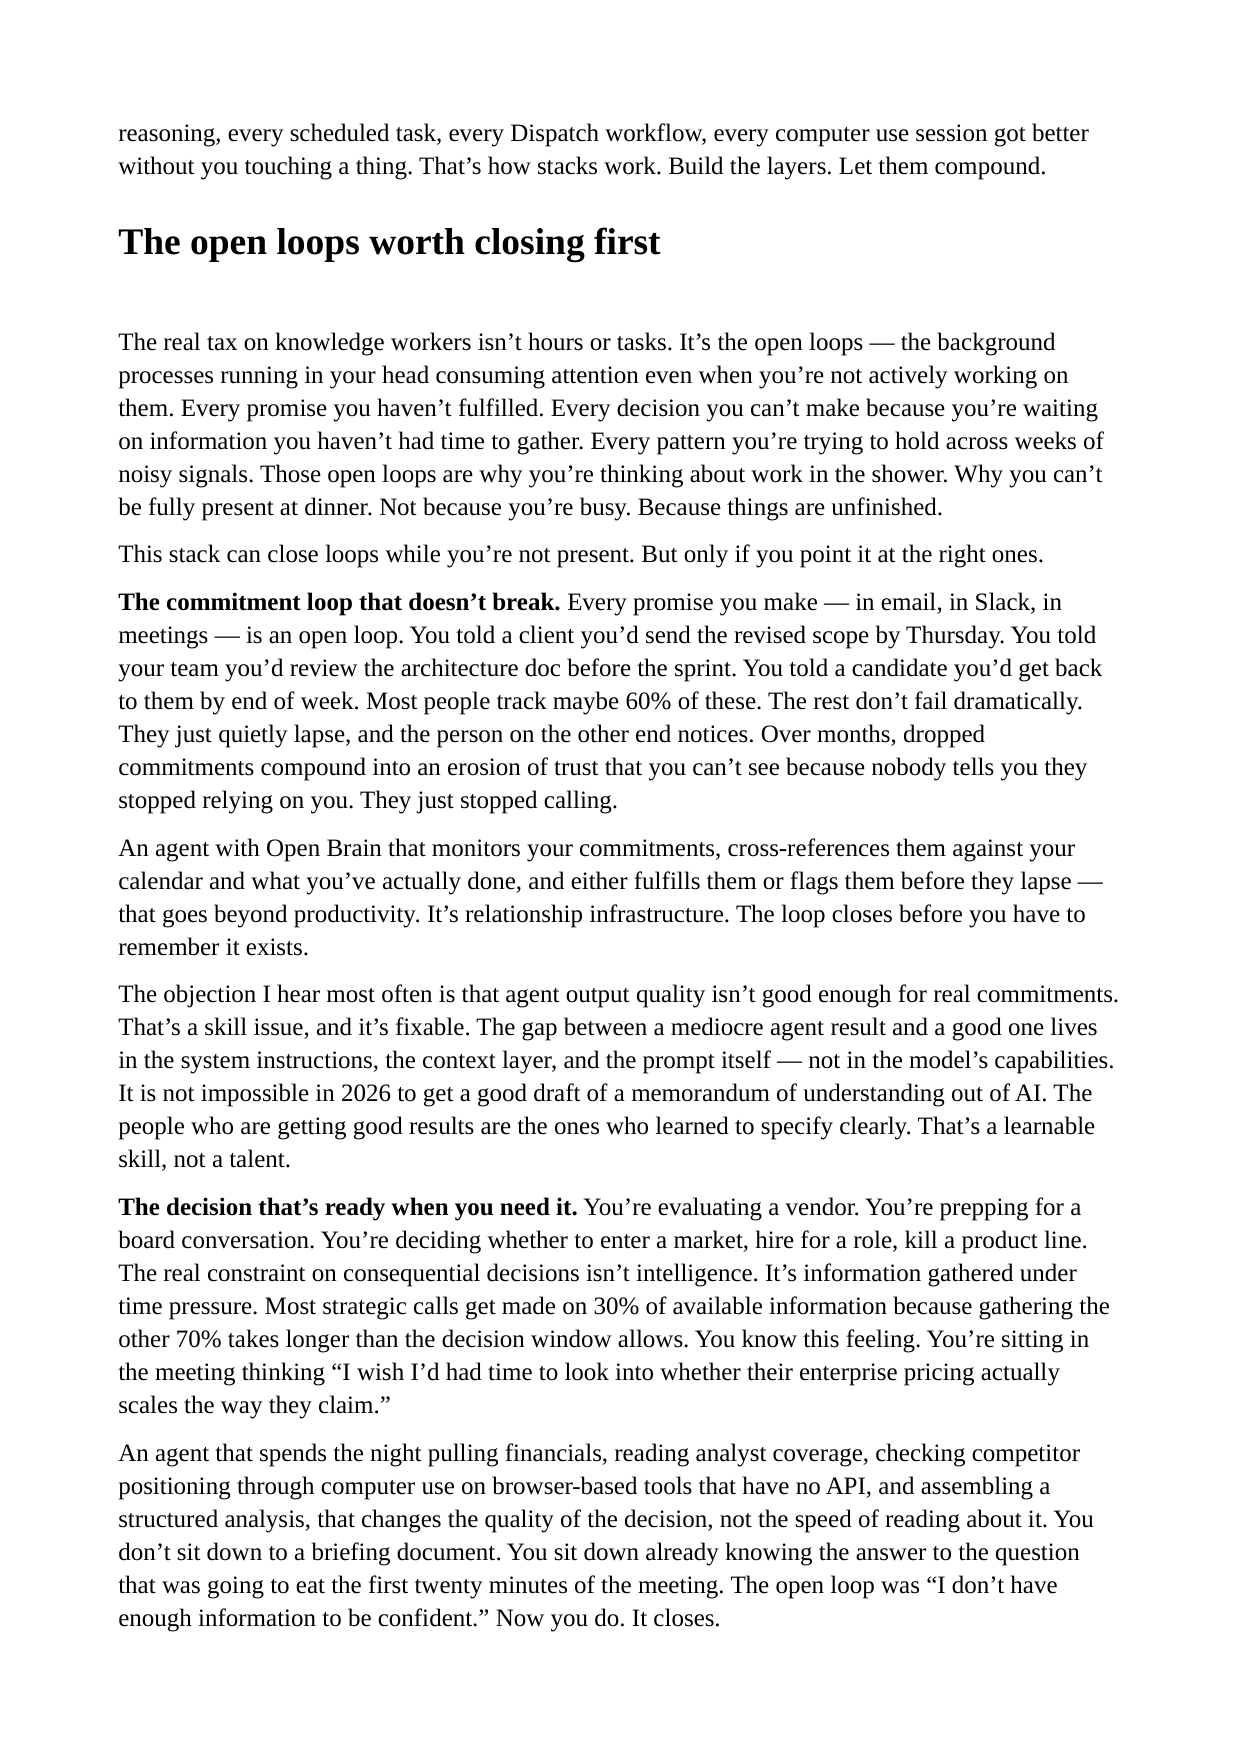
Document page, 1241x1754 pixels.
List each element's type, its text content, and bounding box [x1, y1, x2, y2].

text An agent that spends the night pulling financials, reading analyst coverage, checking competitor positioning through computer use on browser-based tools that have no API, and assembling a structured analysis, that changes the quality of the decision, not the speed of reading about it. You don’t sit down to a briefing document. You sit down already knowing the answer to the question that was going to eat the first twenty minutes of the meeting. The open loop was “I don’t have enough information to be confident.” Now you do. It closes. [118, 1438, 1122, 1632]
text The commitment loop that doesn’t break. Every promise you make — in email, in Slack, in meetings — is an open loop. You told a client you’d send the revised scope by Thursday. You told your team you’d review the architecture doc before the sprint. You told a candidate you’d get back to them by end of week. Most people track maybe 60% of these. The rest don’t fail dramatically. They just quietly lapse, and the person on the other end notices. Over months, dropped commitments compound into an erosion of trust that you can’t see because nobody tells you they stopped relying on you. They just stopped calling. [118, 587, 1122, 814]
text reasoning, every scheduled task, every Dispatch workflow, every computer use session got better without you touching a thing. That’s how stacks work. Build the layers. Let them compound. [118, 118, 1122, 180]
text The decision that’s ready when you need it. You’re evaluating a vendor. You’re prepping for a board conversation. You’re deciding whether to enter a market, hire for a role, kill a product line. The real constraint on consequential decisions isn’t intelligence. It’s information gathered under time pressure. Most strategic calls get made on 30% of available information because gathering the other 70% takes longer than the decision window allows. You know this feeling. You’re sitting in the meeting thinking “I wish I’d had time to look into whether their enterprise pricing actually scales the way they claim.” [118, 1192, 1122, 1419]
text An agent with Open Brain that monitors your commitments, cross-references them against your calendar and what you’ve actually done, and either fulfills them or flags them before they lapse — that goes beyond productivity. It’s relationship infrastructure. The loop closes before you have to remember it exists. [118, 833, 1122, 961]
text This stack can close loops while you’re not present. But only if you point it at the right ones. [118, 539, 1122, 568]
subtitle The open loops worth closing first [118, 219, 1122, 263]
text The objection I hear most often is that agent output quality isn’t good enough for real commitments. That’s a skill issue, and it’s fixable. The gap between a mediocre agent result and a good one lives in the system instructions, the context layer, and the prompt itself — not in the model’s capabilities. It is not impossible in 2026 to get a good draft of a memorandum of understanding out of AI. The people who are getting good results are the ones who learned to specify clearly. That’s a learnable skill, not a talent. [118, 979, 1122, 1173]
text The real tax on knowledge workers isn’t hours or tasks. It’s the open loops — the background processes running in your head consuming attention even when you’re not actively working on them. Every promise you haven’t fulfilled. Every decision you can’t make because you’re waiting on information you haven’t had time to gather. Every pattern you’re trying to hold across weeks of noisy signals. Those open loops are why you’re thinking about work in the shower. Why you can’t be fully present at dinner. Not because you’re busy. Because things are unfinished. [118, 327, 1122, 521]
